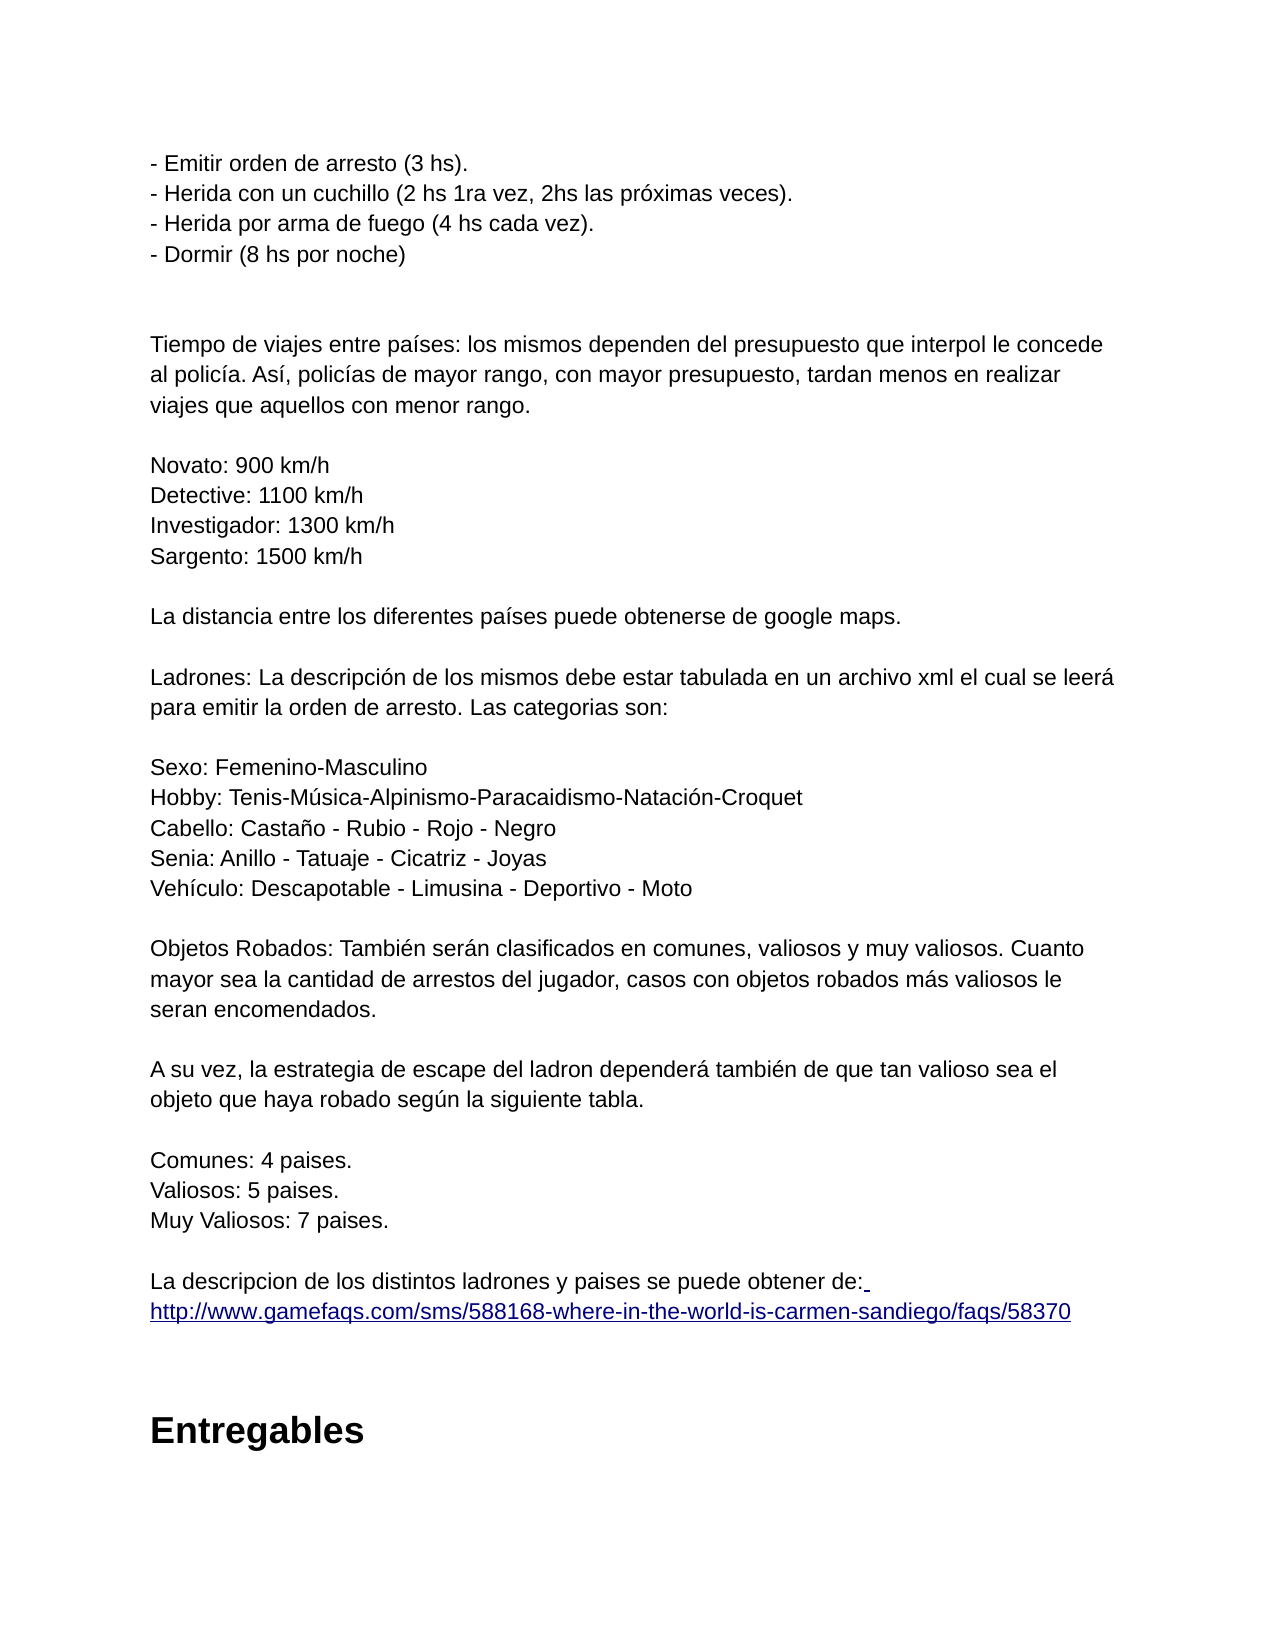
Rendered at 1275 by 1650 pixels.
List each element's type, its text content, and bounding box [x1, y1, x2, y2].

text Valiosos: 5 paises. [150, 1177, 1125, 1203]
text Hobby: Tenis-Música-Alpinismo-Paracaidismo-Natación-Croquet [150, 784, 1125, 811]
text Sexo: Femenino-Masculino [150, 754, 1125, 781]
text - Herida con un cuchillo (2 hs 1ra vez, 2hs las próximas veces). [150, 180, 1125, 207]
text - Herida por arma de fuego (4 hs cada vez). [150, 210, 1125, 237]
text Comunes: 4 paises. [150, 1147, 1125, 1173]
text - Emitir orden de arresto (3 hs). [150, 150, 1125, 176]
text Cabello: Castaño - Rubio - Rojo - Negro [150, 814, 1125, 841]
subtitle Entregables [150, 1408, 1125, 1451]
text Investigador: 1300 km/h [150, 512, 1125, 539]
text Senia: Anillo - Tatuaje - Cicatriz - Joyas [150, 845, 1125, 871]
text Tiempo de viajes entre países: los mismos dependen del presupuesto que interpol le concede al policía. Así, policías de mayor rango, con mayor presupuesto, tardan menos en realizar viajes que aquellos con menor rango. [150, 331, 1125, 418]
text Muy Valiosos: 7 paises. [150, 1207, 1125, 1234]
text Ladrones: La descripción de los mismos debe estar tabulada en un archivo xml el cual se leerá para emitir la orden de arresto. Las categorias son: [150, 663, 1125, 720]
text Objetos Robados: También serán clasificados en comunes, valiosos y muy valiosos. Cuanto mayor sea la cantidad de arrestos del jugador, casos con objetos robados más valiosos le seran encomendados. [150, 935, 1125, 1022]
text Vehículo: Descapotable - Limusina - Deportivo - Moto [150, 875, 1125, 901]
text La distancia entre los diferentes países puede obtenerse de google maps. [150, 603, 1125, 629]
text Sargento: 1500 km/h [150, 543, 1125, 569]
text Novato: 900 km/h [150, 452, 1125, 478]
text A su vez, la estrategia de escape del ladron dependerá también de que tan valioso sea el objeto que haya robado según la siguiente tabla. [150, 1056, 1125, 1113]
text - Dormir (8 hs por noche) [150, 241, 1125, 267]
text La descripcion de los distintos ladrones y paises se puede obtener de: http://www.gamefaqs.com/sms/588168-where-in-the-world-is-carmen-sandiego/faqs/58370 [150, 1268, 1125, 1324]
text Detective: 1100 km/h [150, 482, 1125, 509]
